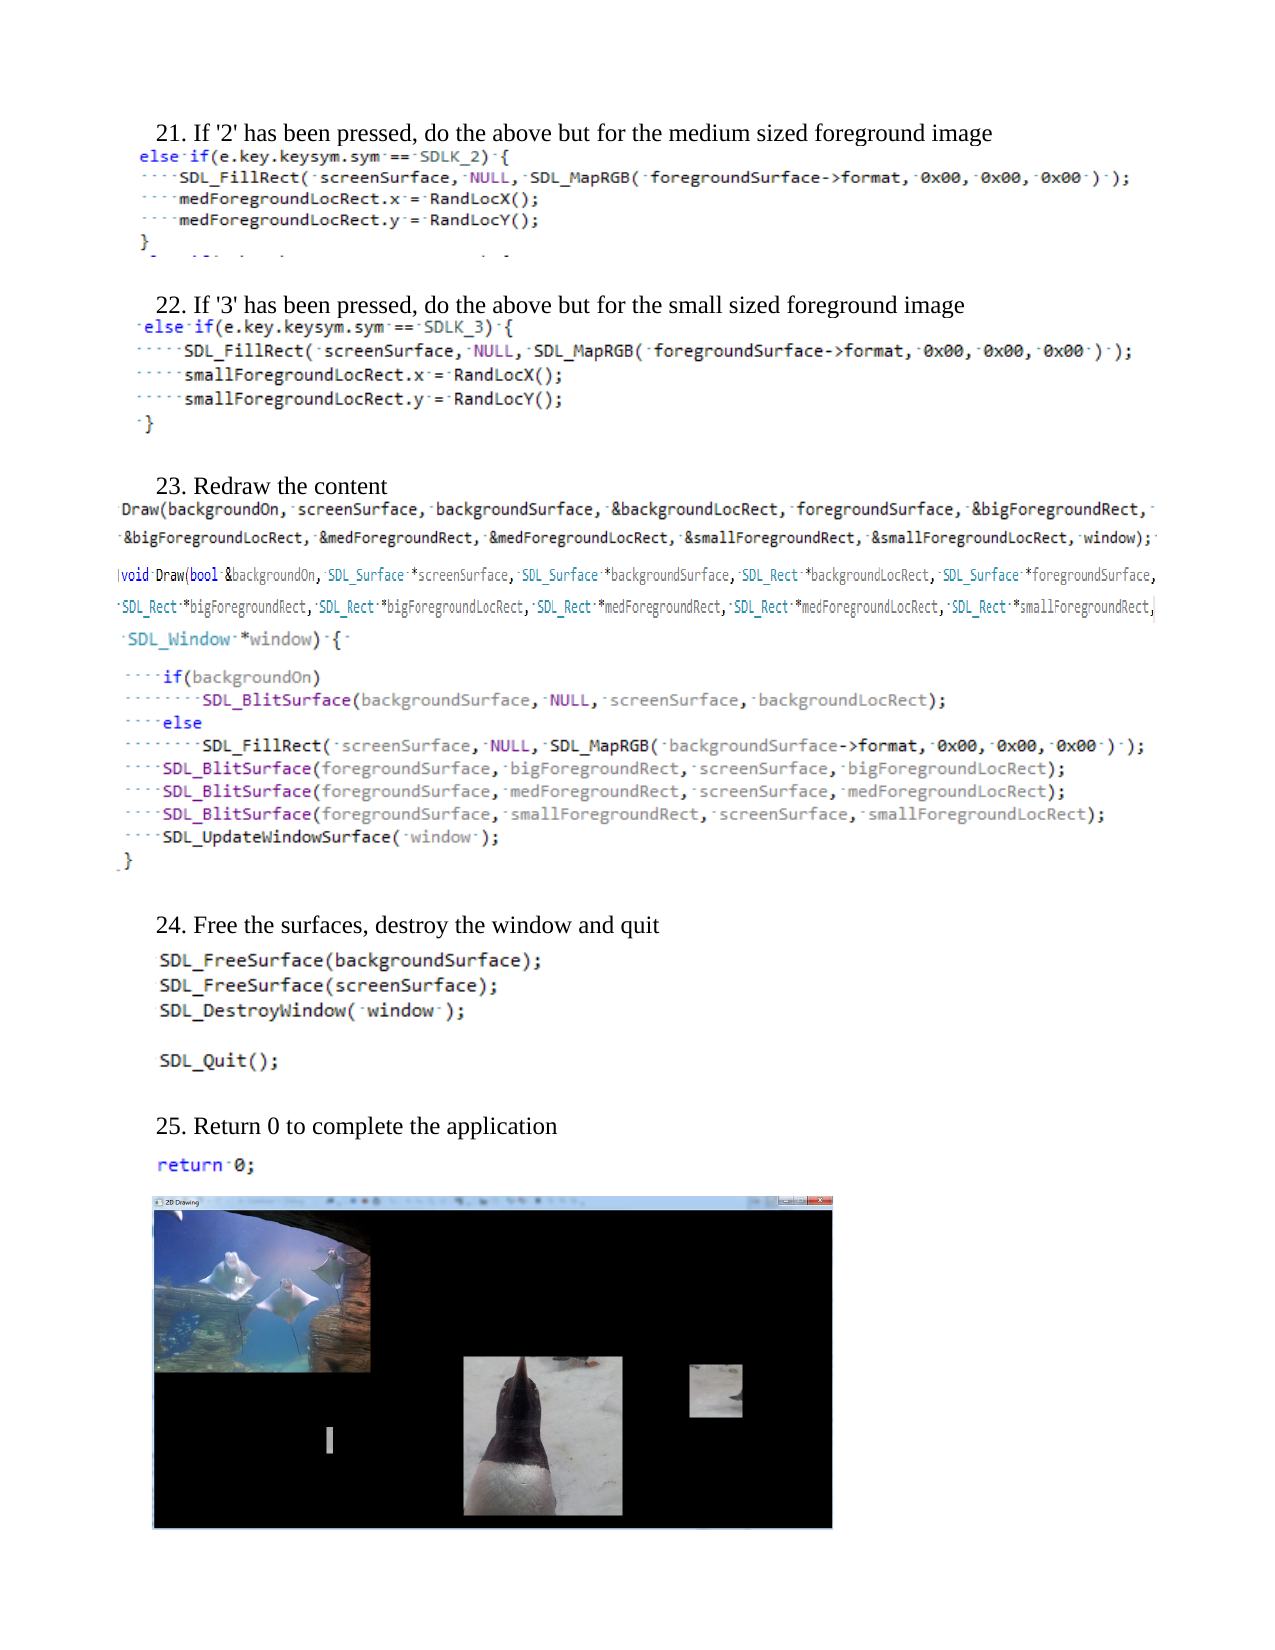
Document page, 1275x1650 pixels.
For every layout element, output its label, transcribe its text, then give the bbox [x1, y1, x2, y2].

list If '3' has been pressed, do the above but for the small sized foreground image [156, 290, 1157, 319]
picture [151, 1196, 834, 1530]
picture [118, 499, 1157, 554]
picture [157, 1146, 274, 1181]
picture [137, 318, 1138, 438]
list Return 0 to complete the application [156, 1111, 1157, 1140]
list Redraw the content [156, 471, 1157, 499]
picture [155, 948, 548, 1078]
picture [116, 666, 1156, 877]
picture [116, 596, 1156, 658]
list If '2' has been pressed, do the above but for the medium sized foreground image [156, 118, 1157, 147]
picture [118, 563, 1157, 590]
list Free the surfaces, destroy the window and quit [156, 910, 1157, 939]
picture [138, 146, 1137, 257]
